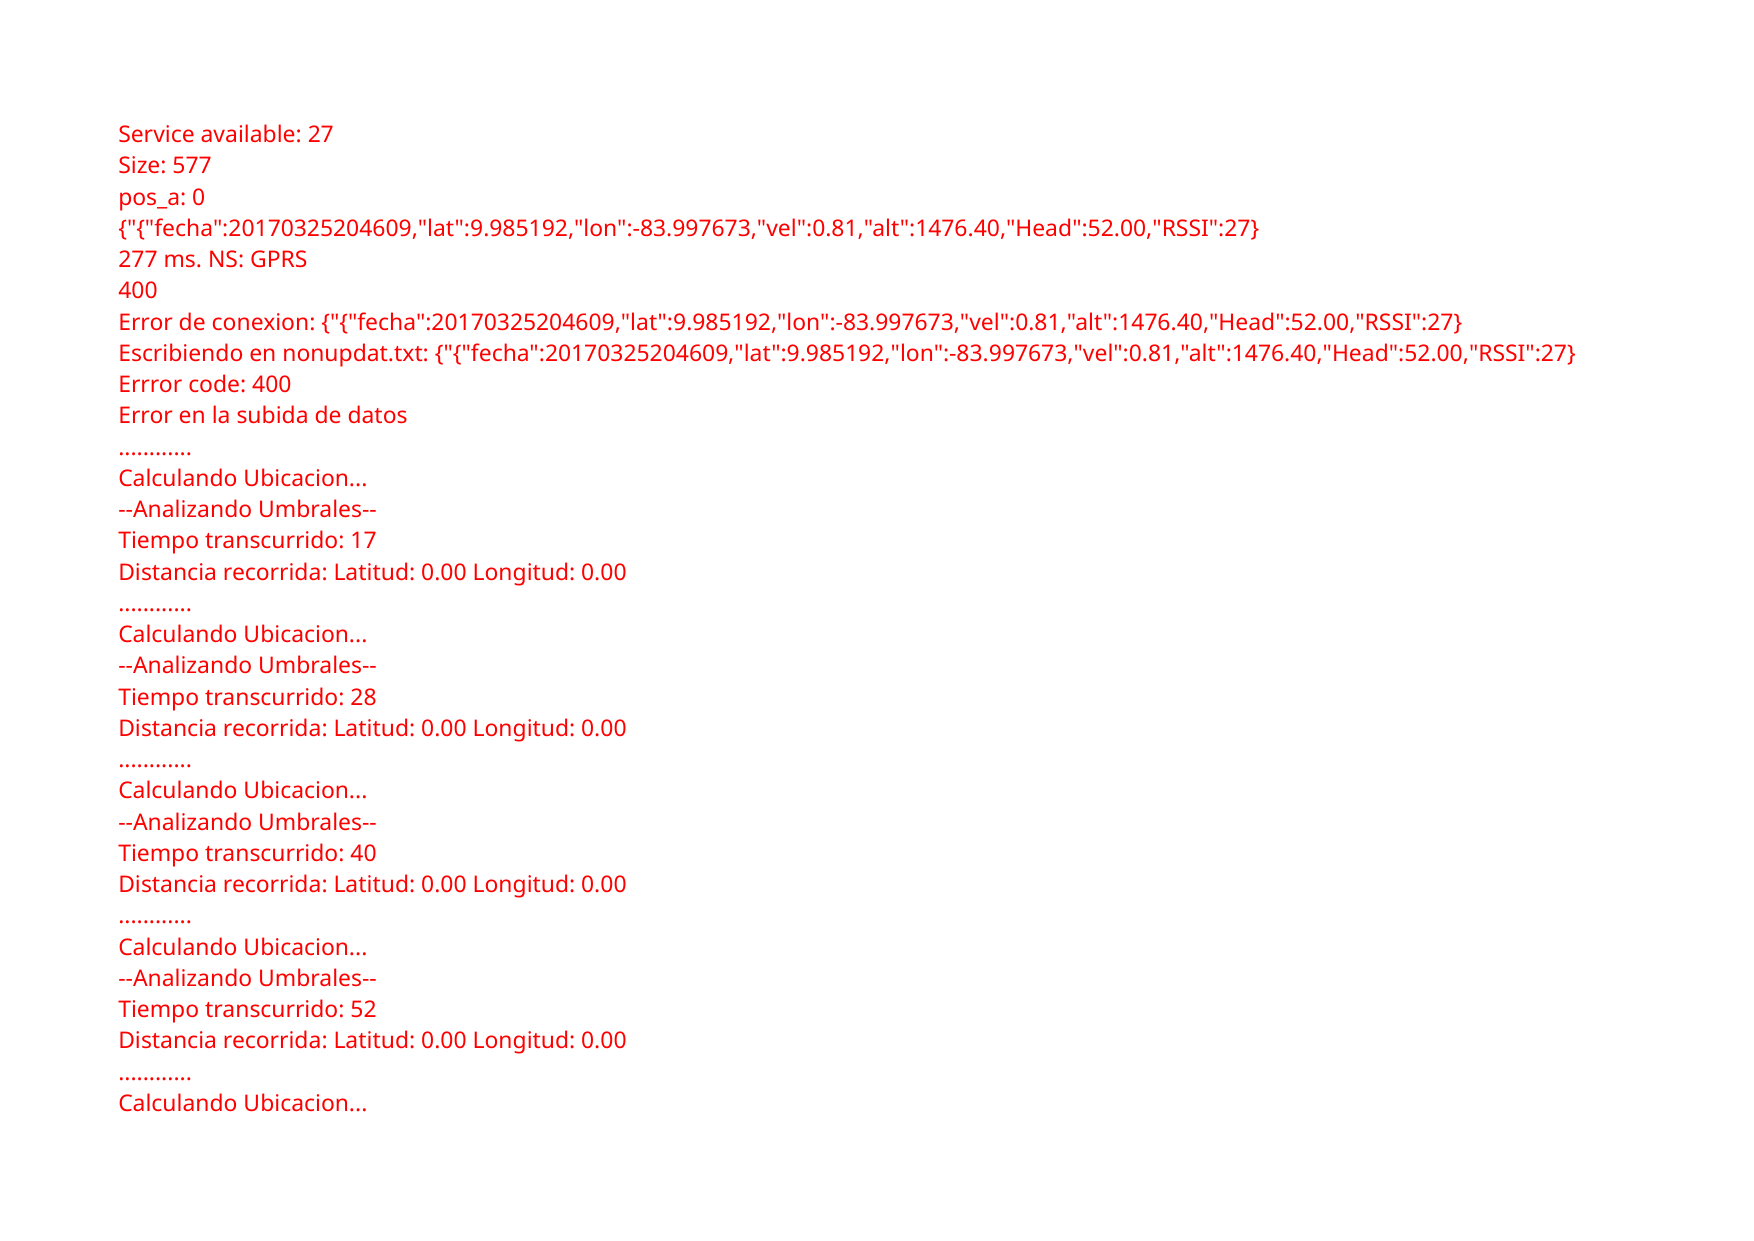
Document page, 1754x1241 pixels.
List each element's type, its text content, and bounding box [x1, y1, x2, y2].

text ............ [118, 587, 1636, 618]
text 400 [118, 274, 1636, 306]
text Service available: 27 [118, 118, 1636, 149]
text Tiempo transcurrido: 17 [118, 524, 1636, 556]
text Calculando Ubicacion... [118, 462, 1636, 493]
text Calculando Ubicacion... [118, 1087, 1636, 1118]
text Error de conexion: {"{"fecha":20170325204609,"lat":9.985192,"lon":-83.997673,"vel":0.81,"alt":1476.40,"Head":52.00,"RSSI":27} [118, 306, 1636, 337]
text Distancia recorrida: Latitud: 0.00 Longitud: 0.00 [118, 556, 1636, 587]
text Size: 577 [118, 149, 1636, 181]
text Distancia recorrida: Latitud: 0.00 Longitud: 0.00 [118, 712, 1636, 743]
text pos_a: 0 [118, 181, 1636, 212]
text ............ [118, 899, 1636, 931]
text ............ [118, 743, 1636, 774]
text Escribiendo en nonupdat.txt: {"{"fecha":20170325204609,"lat":9.985192,"lon":-83.997673,"vel":0.81,"alt":1476.40,"Head":52.00,"RSSI":27} Errror code: 400 [118, 337, 1636, 399]
text --Analizando Umbrales-- [118, 806, 1636, 837]
text Tiempo transcurrido: 40 [118, 837, 1636, 868]
text Tiempo transcurrido: 28 [118, 681, 1636, 712]
text Calculando Ubicacion... [118, 618, 1636, 649]
text Error en la subida de datos [118, 399, 1636, 431]
text Calculando Ubicacion... [118, 774, 1636, 806]
text Distancia recorrida: Latitud: 0.00 Longitud: 0.00 [118, 1024, 1636, 1056]
text Distancia recorrida: Latitud: 0.00 Longitud: 0.00 [118, 868, 1636, 899]
text --Analizando Umbrales-- [118, 649, 1636, 681]
text ............ [118, 431, 1636, 462]
text --Analizando Umbrales-- [118, 962, 1636, 993]
text --Analizando Umbrales-- [118, 493, 1636, 524]
text 277 ms. NS: GPRS [118, 243, 1636, 274]
text Calculando Ubicacion... [118, 931, 1636, 962]
text {"{"fecha":20170325204609,"lat":9.985192,"lon":-83.997673,"vel":0.81,"alt":1476.40,"Head":52.00,"RSSI":27} [118, 212, 1636, 243]
text Tiempo transcurrido: 52 [118, 993, 1636, 1024]
text ............ [118, 1056, 1636, 1087]
